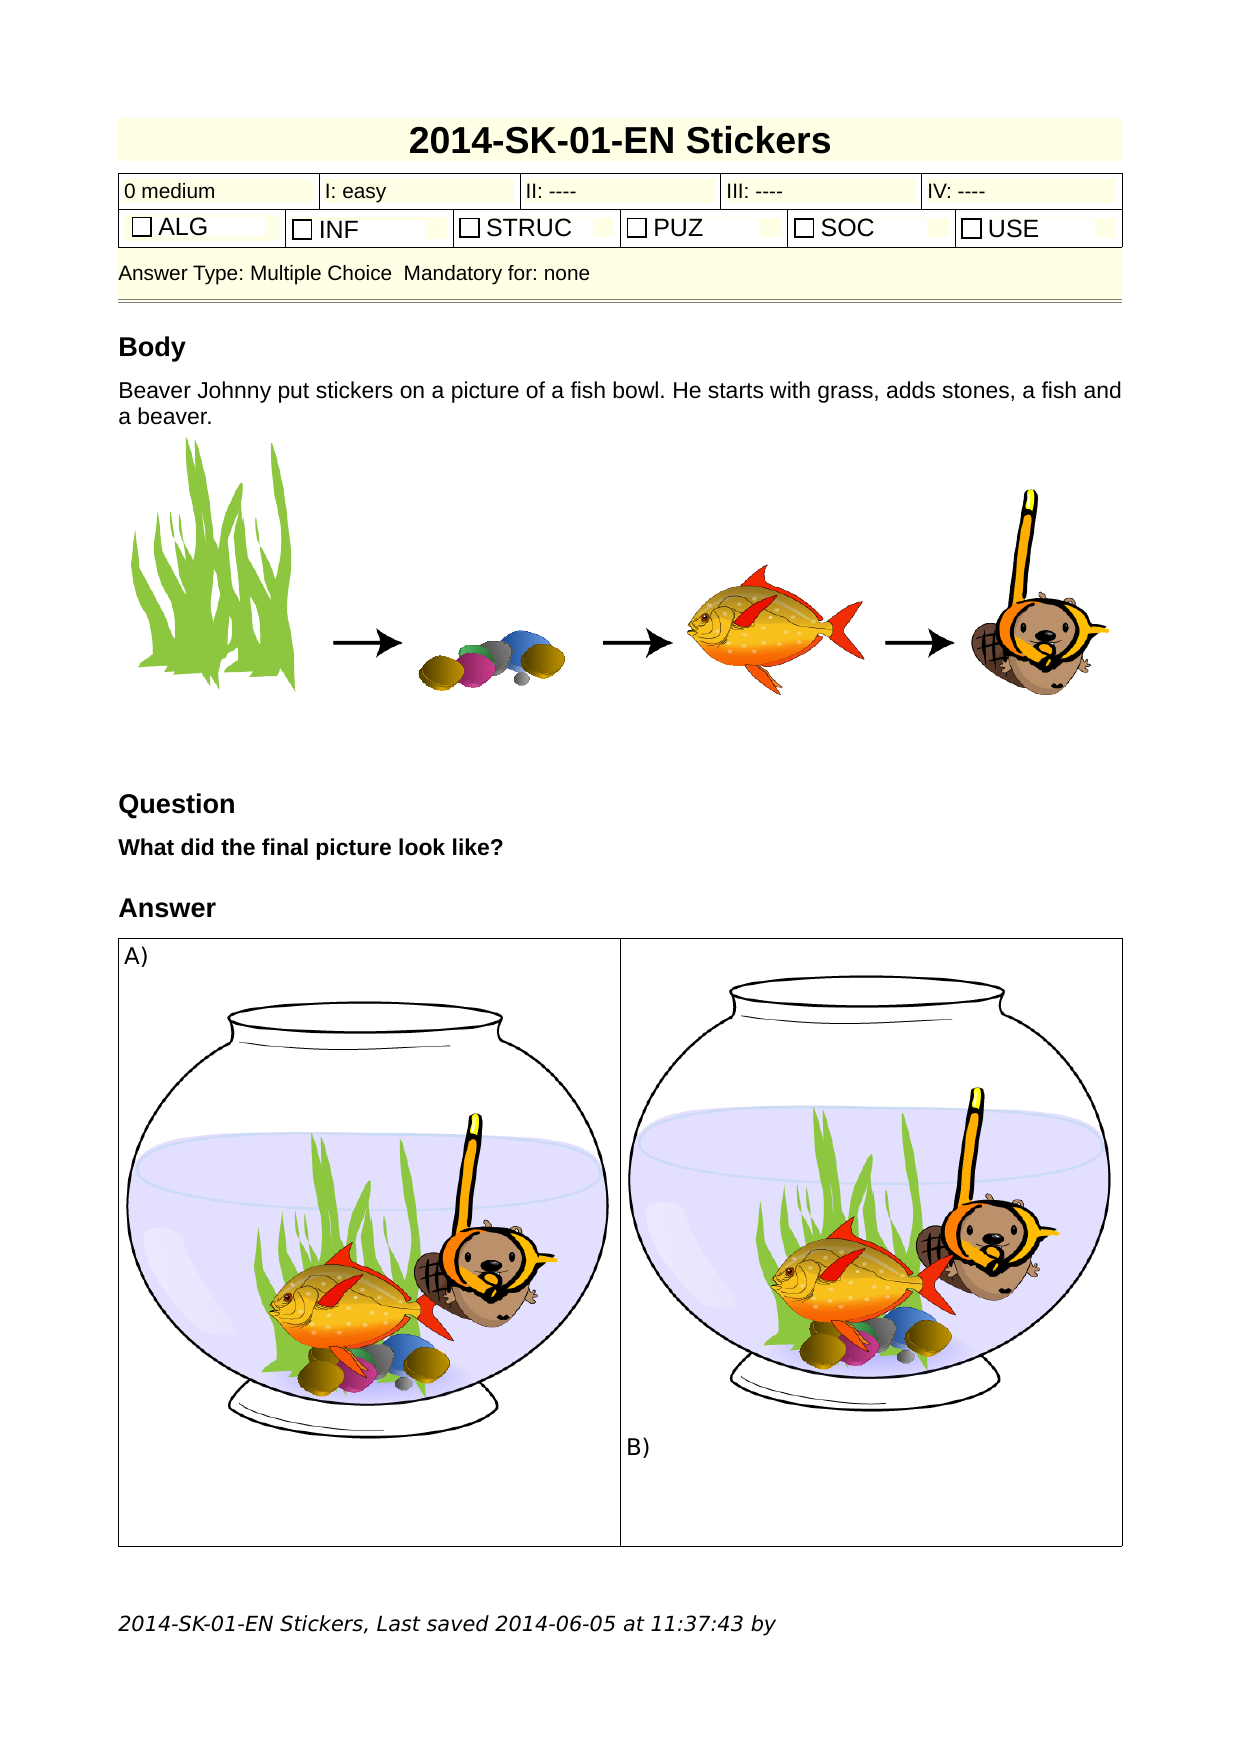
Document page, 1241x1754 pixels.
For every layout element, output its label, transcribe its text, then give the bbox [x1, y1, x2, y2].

table_header [956, 210, 1122, 247]
table_header I: easy [320, 174, 520, 209]
table_header [119, 210, 285, 247]
table_header A) [119, 939, 620, 1546]
table_header B) [621, 939, 1122, 1546]
table_header IV: ---- [922, 174, 1122, 209]
subtitle Answer [118, 892, 1122, 923]
picture [123, 970, 615, 1461]
table_header 0 medium [119, 174, 319, 209]
table_header [286, 210, 453, 247]
picture [118, 429, 1123, 705]
table_header [788, 210, 955, 247]
table_header III: ---- [721, 174, 921, 209]
subtitle Question [118, 788, 1122, 820]
text Answer Type: Multiple Choice Mandatory for: none [118, 261, 1122, 285]
text Beaver Johnny put stickers on a picture of a fish bowl. He starts with grass, adds stones, a fish and a beaver. [118, 377, 1122, 429]
title 2014-SK-01-EN Stickers [118, 118, 1122, 161]
text What did the final picture look like? [118, 834, 1122, 861]
table_header II: ---- [521, 174, 720, 209]
table_header [454, 210, 620, 247]
picture [625, 943, 1117, 1434]
table_header [621, 210, 787, 247]
subtitle Body [118, 331, 1122, 363]
